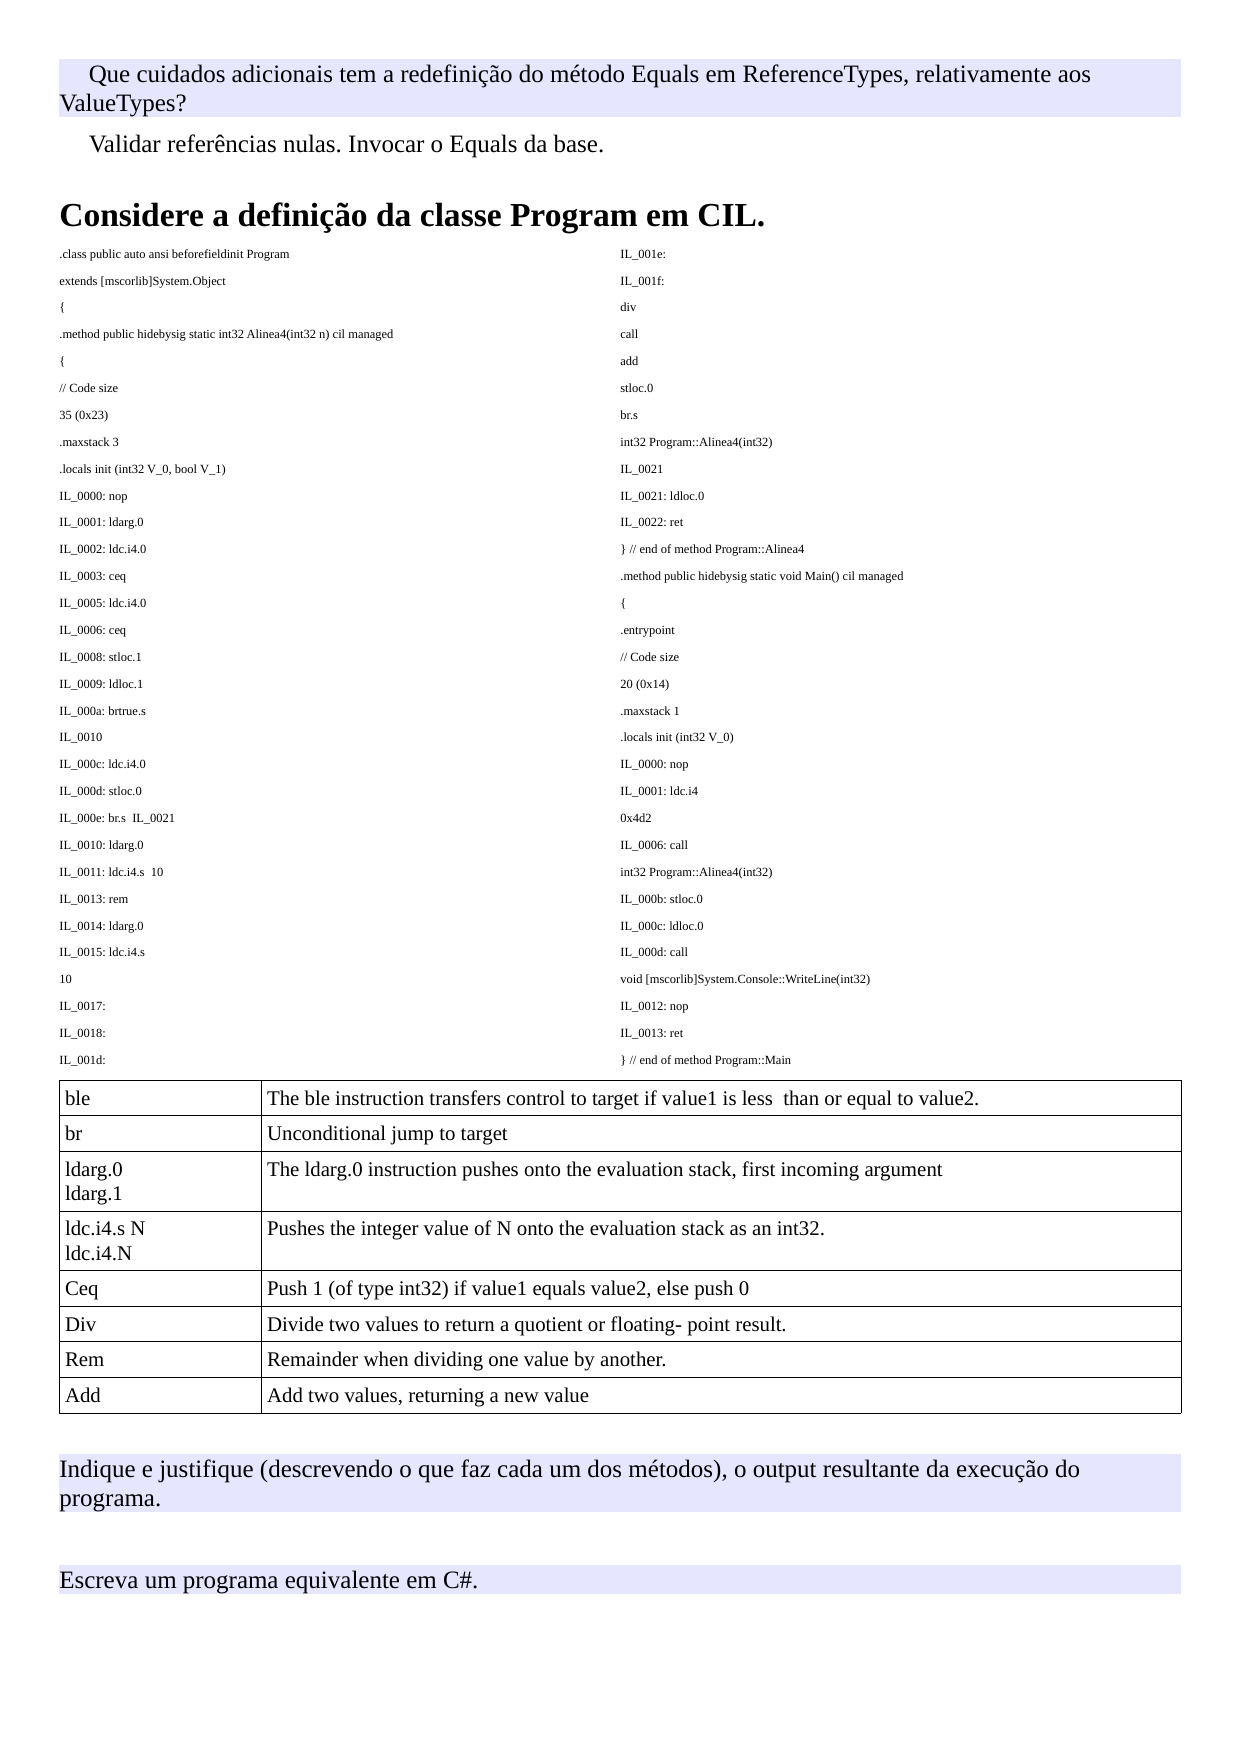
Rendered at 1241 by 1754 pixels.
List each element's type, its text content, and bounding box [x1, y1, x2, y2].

text .maxstack 1 [620, 703, 1181, 718]
text } // end of method Program::Alinea4 [620, 542, 1181, 556]
table_cell ldarg.0 ldarg.1 [60, 1152, 261, 1211]
text IL_0009: ldloc.1 [59, 676, 620, 691]
text extends [mscorlib]System.Object [59, 273, 620, 288]
text Indique e justifique (descrevendo o que faz cada um dos métodos), o output resultante da execução do programa. [59, 1454, 1181, 1512]
text 20 (0x14) [620, 676, 1181, 691]
text IL_001f: [620, 273, 1181, 288]
text IL_0002: ldc.i4.0 [59, 542, 620, 556]
text // Code size [59, 381, 620, 395]
text 10 [59, 972, 620, 986]
text // Code size [620, 649, 1181, 664]
table_cell Push 1 (of type int32) if value1 equals value2, else push 0 [262, 1271, 1181, 1306]
text { [620, 596, 1181, 610]
text IL_0014: ldarg.0 [59, 918, 620, 933]
text .method public hidebysig static int32 Alinea4(int32 n) cil managed [59, 327, 620, 341]
text .locals init (int32 V_0) [620, 730, 1181, 744]
text .entrypoint [620, 623, 1181, 637]
table_cell Div [60, 1307, 261, 1341]
text IL_001d: [59, 1053, 620, 1067]
text IL_0006: ceq [59, 623, 620, 637]
text IL_0001: ldarg.0 [59, 515, 620, 529]
text Escreva um programa equivalente em C#. [59, 1565, 1181, 1594]
text int32 Program::Alinea4(int32) [620, 434, 1181, 449]
text IL_000b: stloc.0 [620, 891, 1181, 906]
text .locals init (int32 V_0, bool V_1) [59, 461, 620, 476]
text IL_000e: br.s IL_0021 [59, 811, 620, 825]
text IL_0000: nop [59, 488, 620, 503]
text IL_0021 [620, 461, 1181, 476]
table_cell Divide two values to return a quotient or floating- point result. [262, 1307, 1181, 1341]
table_cell br [60, 1116, 261, 1151]
text IL_0011: ldc.i4.s 10 [59, 864, 620, 879]
table_cell Pushes the integer value of N onto the evaluation stack as an int32. [262, 1212, 1181, 1270]
text IL_0013: ret [620, 1026, 1181, 1040]
text call [620, 327, 1181, 341]
text IL_0000: nop [620, 757, 1181, 771]
text IL_000c: ldc.i4.0 [59, 757, 620, 771]
text IL_0003: ceq [59, 569, 620, 583]
table_cell Add two values, returning a new value [262, 1378, 1181, 1413]
text IL_000d: stloc.0 [59, 784, 620, 798]
table_cell The ldarg.0 instruction pushes onto the evaluation stack, first incoming argument [262, 1152, 1181, 1211]
text 0x4d2 [620, 811, 1181, 825]
text IL_0006: call [620, 838, 1181, 852]
text .class public auto ansi beforefieldinit Program [59, 246, 620, 261]
text Que cuidados adicionais tem a redefinição do método Equals em ReferenceTypes, relativamente aos ValueTypes? [59, 59, 1181, 117]
text add [620, 354, 1181, 368]
table_cell Rem [60, 1342, 261, 1377]
text IL_0015: ldc.i4.s [59, 945, 620, 959]
subtitle Considere a definição da classe Program em CIL. [59, 195, 1181, 234]
text void [mscorlib]System.Console::WriteLine(int32) [620, 972, 1181, 986]
table_header ble [60, 1081, 261, 1115]
text IL_000c: ldloc.0 [620, 918, 1181, 933]
text stloc.0 [620, 381, 1181, 395]
text IL_0021: ldloc.0 [620, 488, 1181, 503]
table_cell Remainder when dividing one value by another. [262, 1342, 1181, 1377]
table_header The ble instruction transfers control to target if value1 is less than or equal to value2. [262, 1081, 1181, 1115]
text IL_0013: rem [59, 891, 620, 906]
text IL_0017: [59, 999, 620, 1013]
text { [59, 354, 620, 368]
text IL_0008: stloc.1 [59, 649, 620, 664]
text } // end of method Program::Main [620, 1053, 1181, 1067]
text IL_0001: ldc.i4 [620, 784, 1181, 798]
text IL_001e: [620, 246, 1181, 261]
text div [620, 300, 1181, 314]
text IL_0012: nop [620, 999, 1181, 1013]
text IL_0010: ldarg.0 [59, 838, 620, 852]
text .method public hidebysig static void Main() cil managed [620, 569, 1181, 583]
text Validar referências nulas. Invocar o Equals da base. [59, 129, 1181, 158]
table_cell Unconditional jump to target [262, 1116, 1181, 1151]
text .maxstack 3 [59, 434, 620, 449]
text int32 Program::Alinea4(int32) [620, 864, 1181, 879]
text IL_0018: [59, 1026, 620, 1040]
text br.s [620, 408, 1181, 422]
text IL_0005: ldc.i4.0 [59, 596, 620, 610]
table_cell Add [60, 1378, 261, 1413]
text IL_000a: brtrue.s [59, 703, 620, 718]
text IL_0010 [59, 730, 620, 744]
text { [59, 300, 620, 314]
table_cell Ceq [60, 1271, 261, 1306]
text 35 (0x23) [59, 408, 620, 422]
text IL_000d: call [620, 945, 1181, 959]
text IL_0022: ret [620, 515, 1181, 529]
table_cell ldc.i4.s N ldc.i4.N [60, 1212, 261, 1270]
